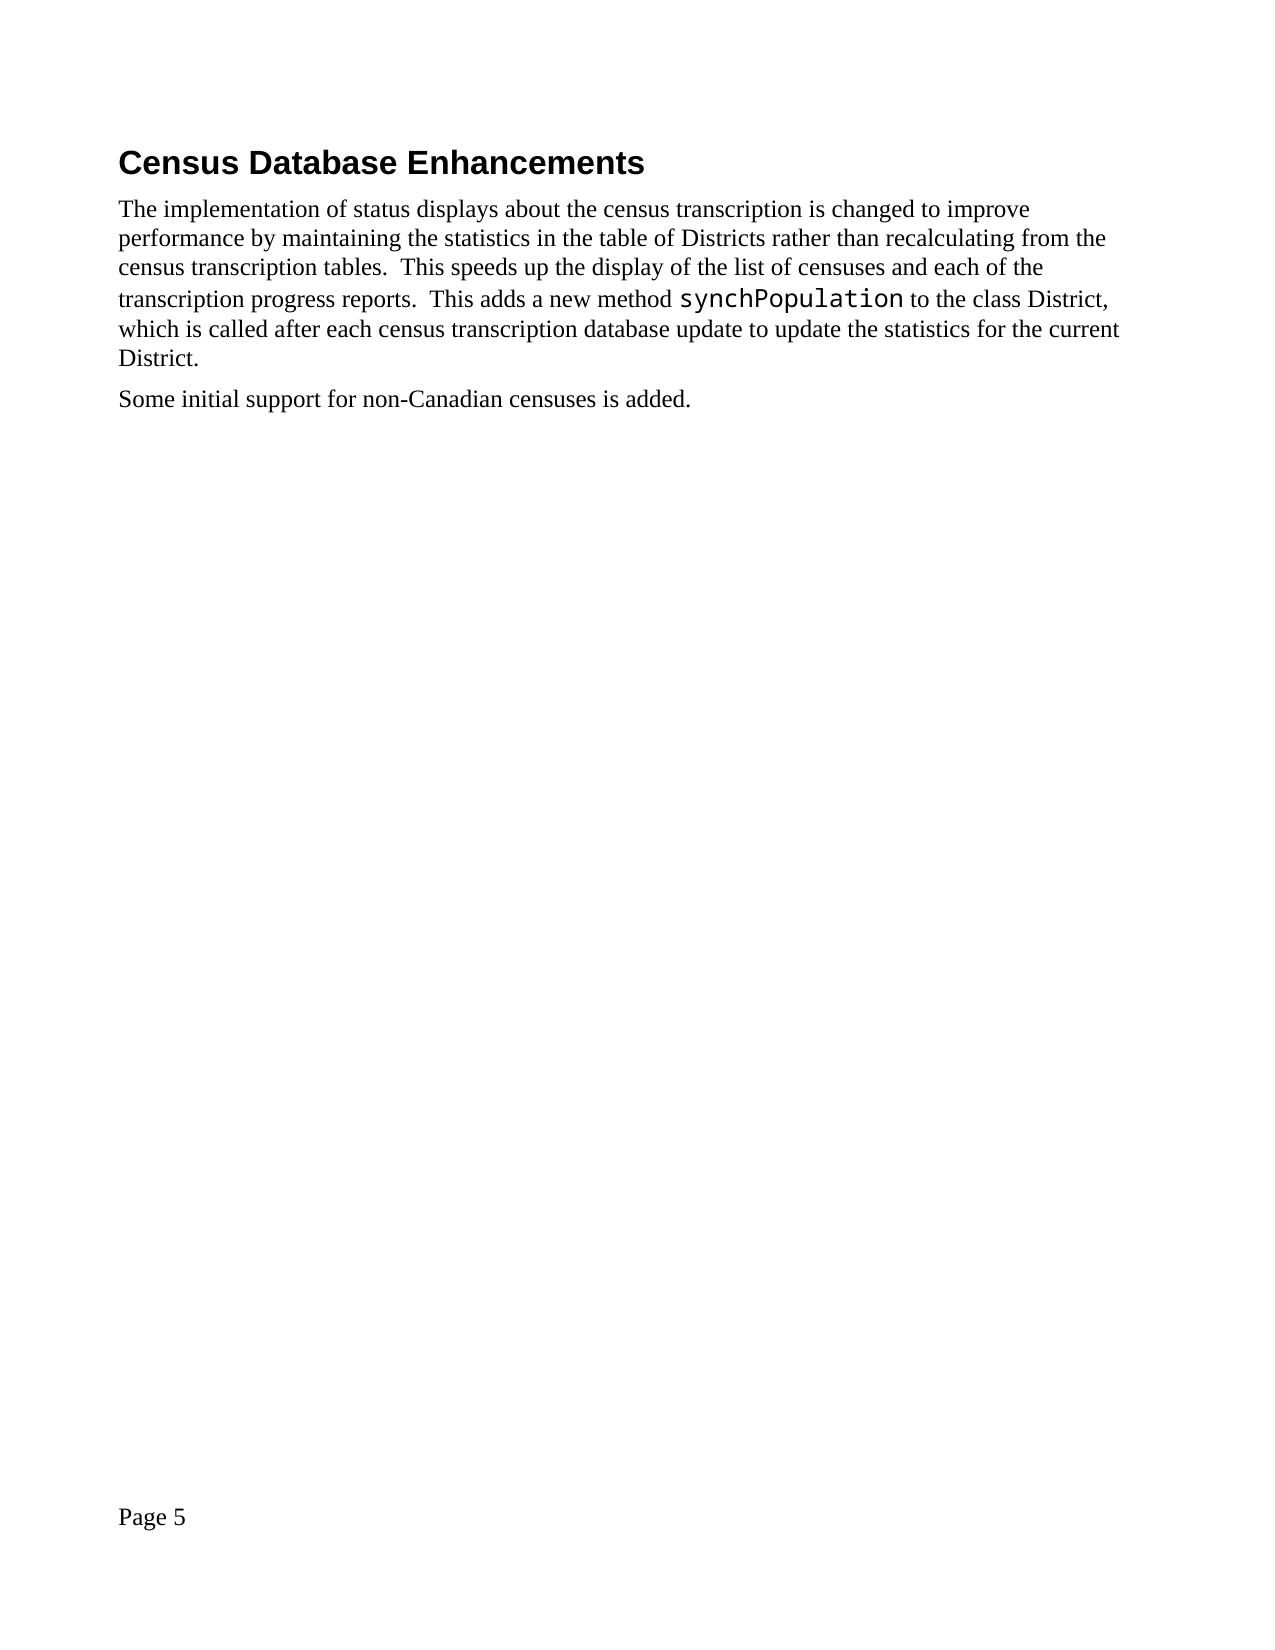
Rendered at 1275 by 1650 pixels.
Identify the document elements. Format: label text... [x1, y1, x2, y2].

text The implementation of status displays about the census transcription is changed to improve performance by maintaining the statistics in the table of Districts rather than recalculating from the census transcription tables. This speeds up the display of the list of censuses and each of the transcription progress reports. This adds a new method synchPopulation to the class District, which is called after each census transcription database update to update the statistics for the current District. [118, 194, 1157, 372]
text Some initial support for non-Canadian censuses is added. [118, 384, 1157, 413]
subtitle Census Database Enhancements [118, 143, 1157, 182]
